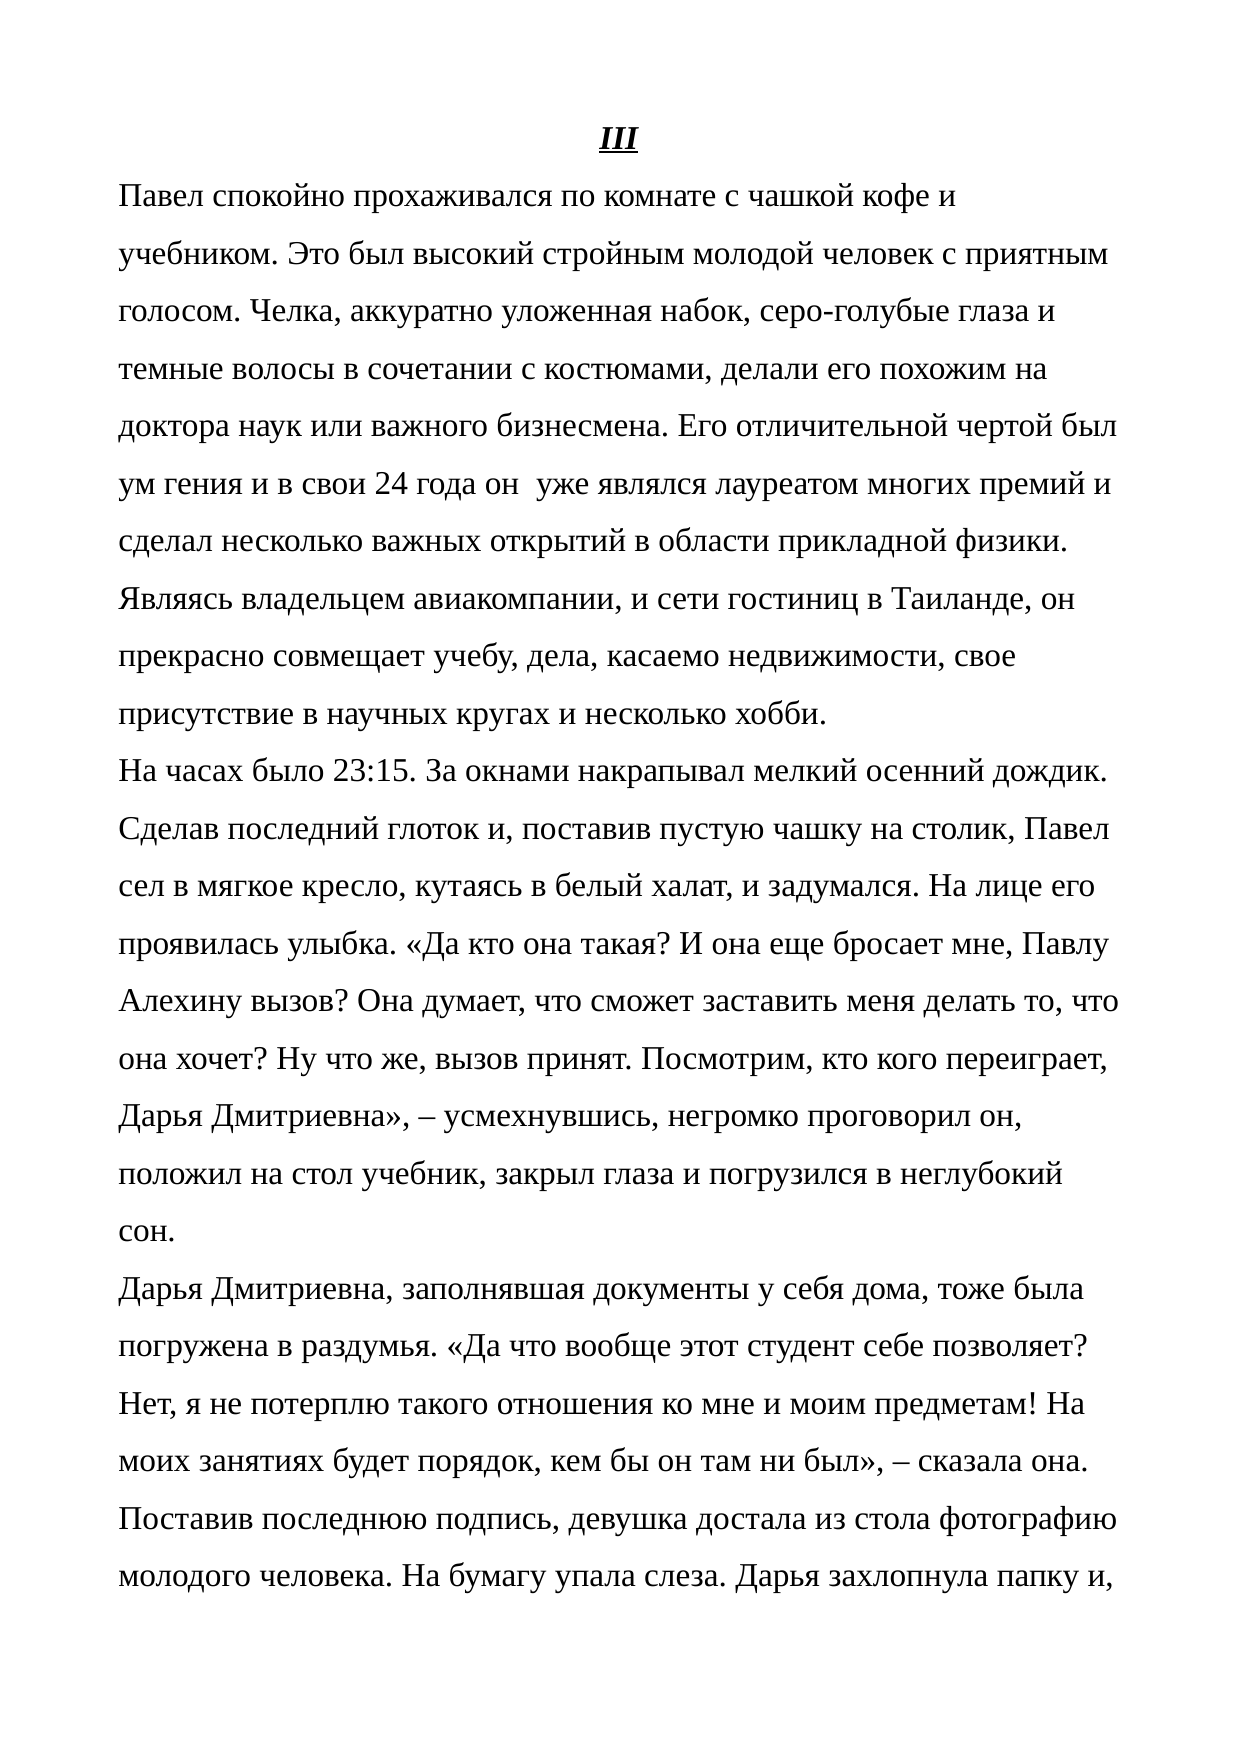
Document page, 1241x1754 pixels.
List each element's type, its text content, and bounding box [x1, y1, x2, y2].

text На часах было 23:15. За окнами накрапывал мелкий осенний дождик. Сделав последний глоток и, поставив пустую чашку на столик, Павел сел в мягкое кресло, кутаясь в белый халат, и задумался. На лице его проявилась улыбка. «Да кто она такая? И она еще бросает мне, Павлу Алехину вызов? Она думает, что сможет заставить меня делать то, что она хочет? Ну что же, вызов принят. Посмотрим, кто кого переиграет, Дарья Дмитриевна», – усмехнувшись, негромко проговорил он, положил на стол учебник, закрыл глаза и погрузился в неглубокий сон. [118, 751, 1122, 1249]
text III [118, 118, 1122, 156]
text Дарья Дмитриевна, заполнявшая документы у себя дома, тоже была погружена в раздумья. «Да что вообще этот студент себе позволяет? Нет, я не потерплю такого отношения ко мне и моим предметам! На моих занятиях будет порядок, кем бы он там ни был», – сказала она. Поставив последнюю подпись, девушка достала из стола фотографию молодого человека. На бумагу упала слеза. Дарья захлопнула папку и, [118, 1268, 1122, 1594]
text Павел спокойно прохаживался по комнате с чашкой кофе и учебником. Это был высокий стройным молодой человек с приятным голосом. Челка, аккуратно уложенная набок, серо-голубые глаза и темные волосы в сочетании с костюмами, делали его похожим на доктора наук или важного бизнесмена. Его отличительной чертой был ум гения и в свои 24 года он уже являлся лауреатом многих премий и сделал несколько важных открытий в области прикладной физики. Являясь владельцем авиакомпании, и сети гостиниц в Таиланде, он прекрасно совмещает учебу, дела, касаемо недвижимости, свое присутствие в научных кругах и несколько хобби. [118, 176, 1122, 731]
